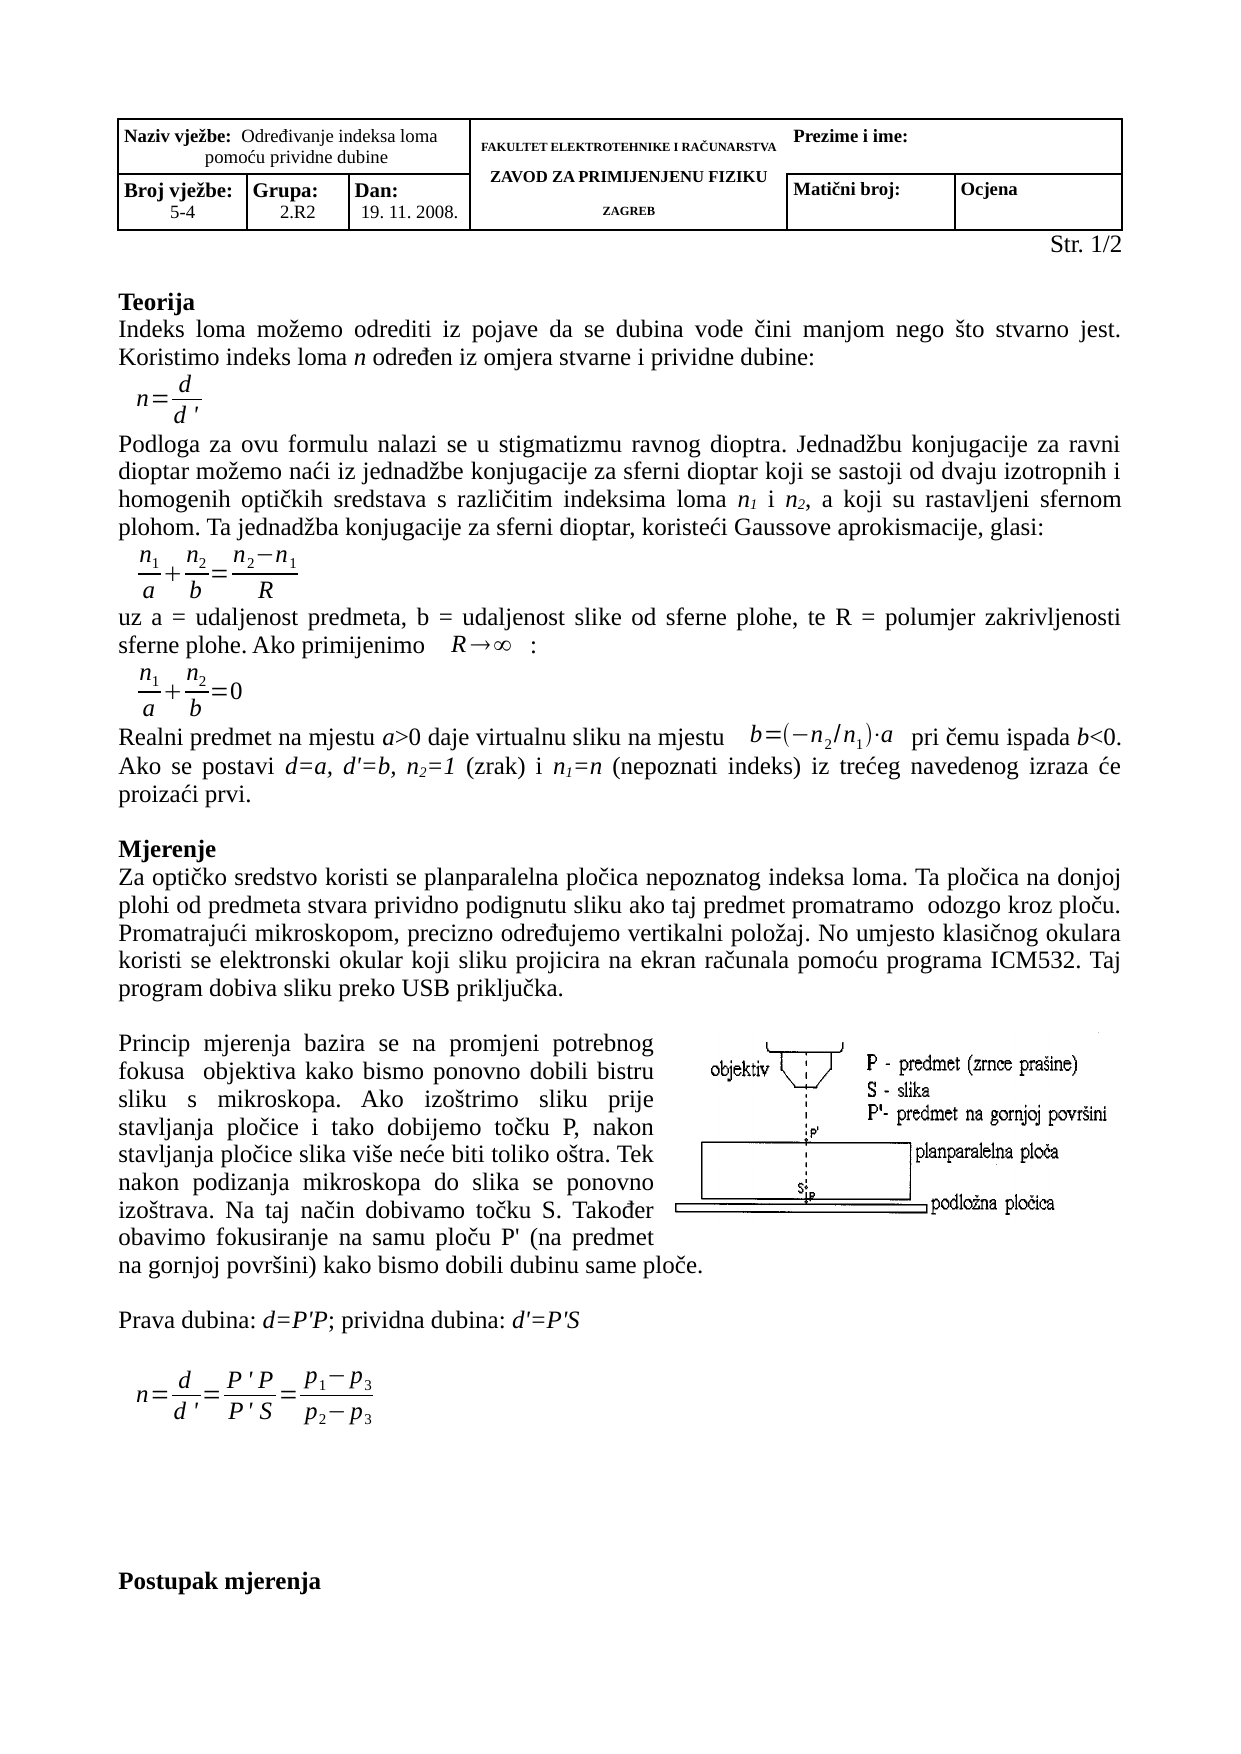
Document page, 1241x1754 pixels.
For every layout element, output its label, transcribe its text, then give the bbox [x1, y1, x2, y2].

text Princip mjerenja bazira se na promjeni potrebnog fokusa objektiva kako bismo ponovno dobili bistru sliku s mikroskopa. Ako izoštrimo sliku prije stavljanja pločice i tako dobijemo točku P, nakon stavljanja pločice slika više neće biti toliko oštra. Tek nakon podizanja mikroskopa do slika se ponovno izoštrava. Na taj način dobivamo točku S. Također obavimo fokusiranje na samu ploču P' (na predmet na gornjoj površini) kako bismo dobili dubinu same ploče. [118, 1029, 1122, 1279]
text Za optičko sredstvo koristi se planparalelna pločica nepoznatog indeksa loma. Ta pločica na donjoj plohi od predmeta stvara prividno podignutu sliku ako taj predmet promatramo odozgo kroz ploču. Promatrajući mikroskopom, precizno određujemo vertikalni položaj. No umjesto klasičnog okulara koristi se elektronski okular koji sliku projicira na ekran računala pomoću programa ICM532. Taj program dobiva sliku preko USB priključka. [118, 863, 1122, 1002]
text Indeks loma možemo odrediti iz pojave da se dubina vode čini manjom nego što stvarno jest. Koristimo indeks loma n određen iz omjera stvarne i prividne dubine: [118, 315, 1122, 371]
text Mjerenje [118, 836, 1122, 863]
text Realni predmet na mjestu a>0 daje virtualnu sliku na mjestu pri čemu ispada b<0. Ako se postavi d=a, d'=b, n2=1 (zrak) i n1=n (nepoznati indeks) iz trećeg navedenog izraza će proizaći prvi. [118, 721, 1122, 808]
text uz a = udaljenost predmeta, b = udaljenost slike od sferne plohe, te R = polumjer zakrivljenosti sferne plohe. Ako primijenimo : [118, 603, 1122, 658]
text Postupak mjerenja [118, 1567, 1122, 1594]
text Prava dubina: d=P'P; prividna dubina: d'=P'S [118, 1307, 1122, 1334]
text Teorija [118, 288, 1122, 315]
text Podloga za ovu formulu nalazi se u stigmatizmu ravnog dioptra. Jednadžbu konjugacije za ravni dioptar možemo naći iz jednadžbe konjugacije za sferni dioptar koji se sastoji od dvaju izotropnih i homogenih optičkih sredstava s različitim indeksima loma n1 i n2, a koji su rastavljeni sfernom plohom. Ta jednadžba konjugacije za sferni dioptar, koristeći Gaussove aprokismacije, glasi: [118, 430, 1122, 541]
